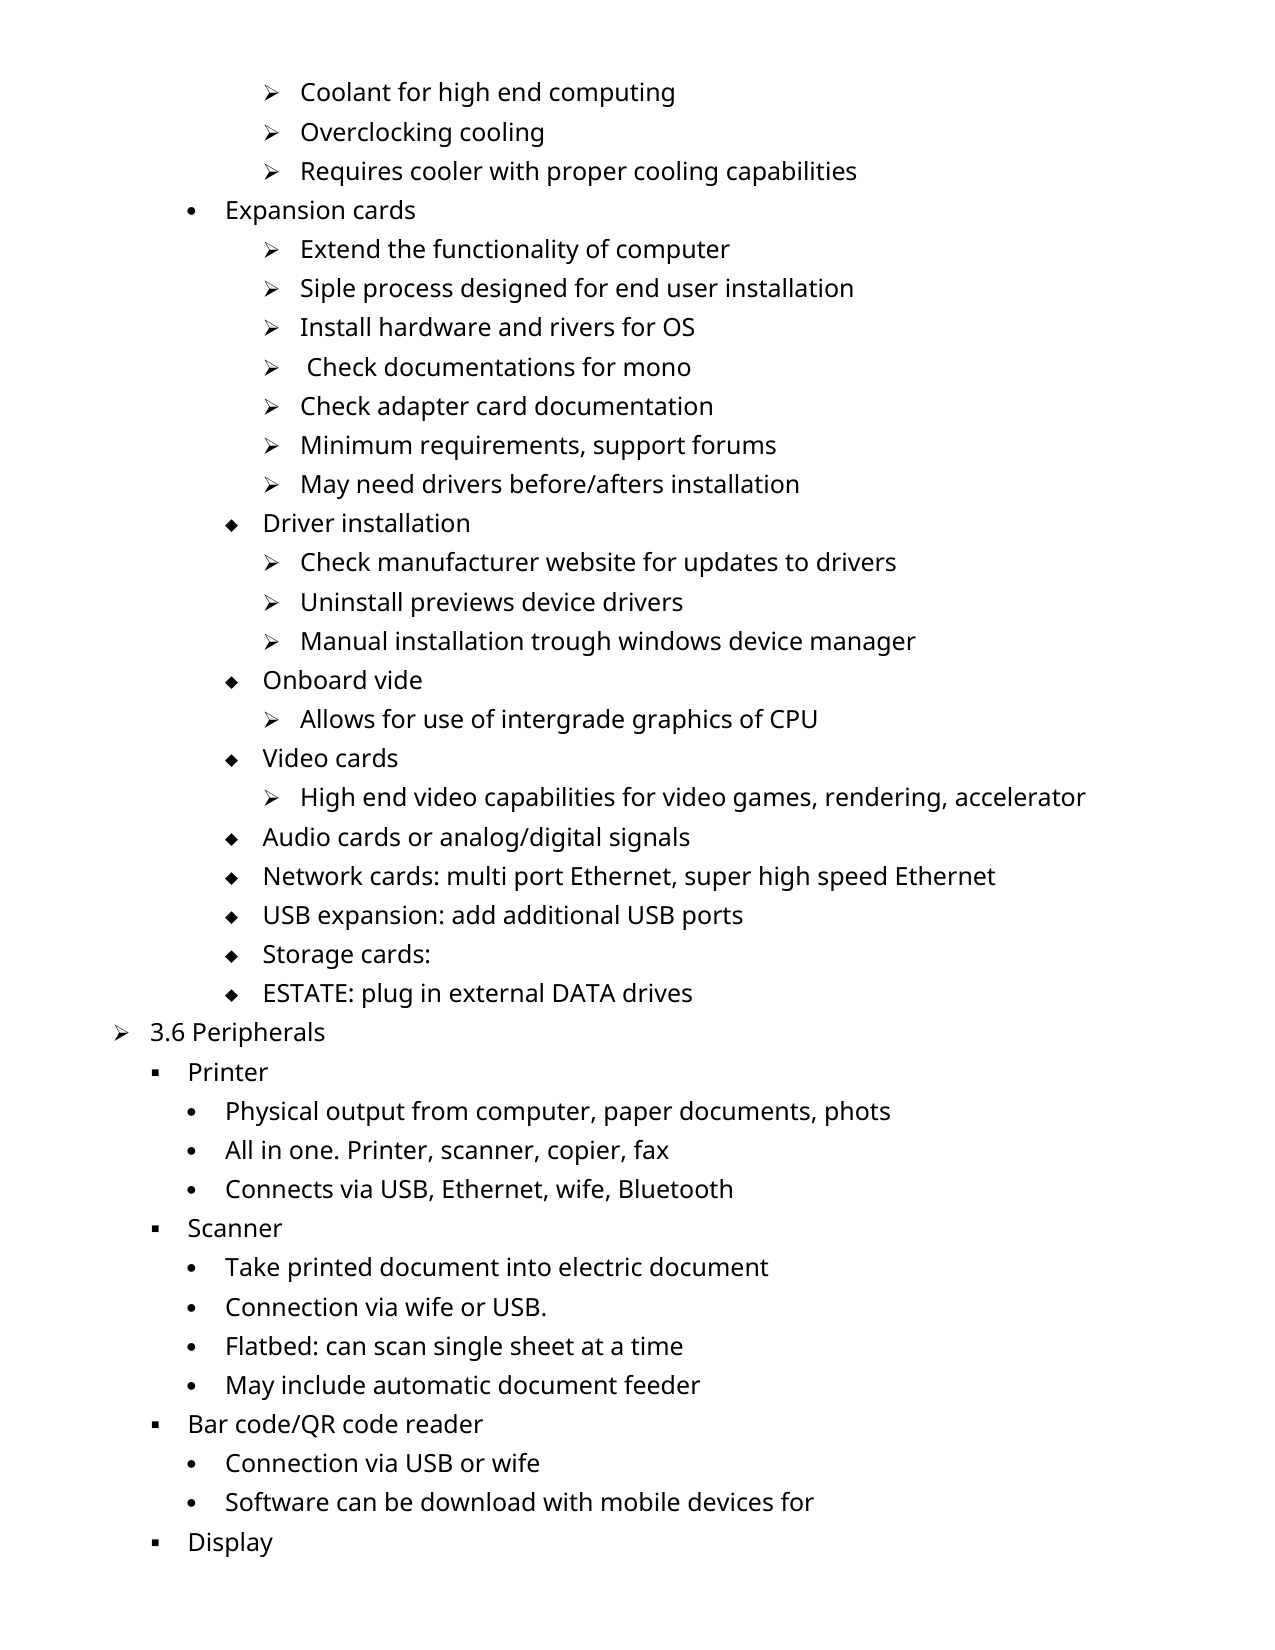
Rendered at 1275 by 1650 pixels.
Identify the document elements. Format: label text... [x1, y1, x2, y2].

list Audio cards or analog/digital signals [225, 819, 1200, 853]
list 3.6 Peripherals [112, 1015, 1200, 1049]
list Overclocking cooling [262, 114, 1200, 148]
list Extend the functionality of computer [262, 232, 1200, 266]
list All in one. Printer, scanner, copier, fax [187, 1132, 1200, 1167]
list High end video capabilities for video games, rendering, accelerator [262, 780, 1200, 814]
list Uninstall previews device drivers [262, 584, 1200, 618]
list Siple process designed for end user installation [262, 271, 1200, 305]
list Storage cards: [225, 937, 1200, 971]
list Check documentations for mono [262, 349, 1200, 383]
list Check manufacturer website for updates to drivers [262, 545, 1200, 579]
list Coolant for high end computing [262, 75, 1200, 109]
list Take printed document into electric document [187, 1250, 1200, 1284]
list Connects via USB, Ethernet, wife, Bluetooth [187, 1172, 1200, 1206]
list USB expansion: add additional USB ports [225, 897, 1200, 932]
list Manual installation trough windows device manager [262, 623, 1200, 657]
list Physical output from computer, paper documents, phots [187, 1093, 1200, 1127]
list Connection via wife or USB. [187, 1289, 1200, 1323]
list Minimum requirements, support forums [262, 427, 1200, 462]
list Software can be download with mobile devices for [187, 1485, 1200, 1519]
list Network cards: multi port Ethernet, super high speed Ethernet [225, 858, 1200, 892]
list Scanner [150, 1211, 1200, 1245]
list Onboard vide [225, 662, 1200, 697]
list Driver installation [225, 506, 1200, 540]
list Display [150, 1524, 1200, 1558]
list May include automatic document feeder [187, 1367, 1200, 1402]
list May need drivers before/afters installation [262, 467, 1200, 501]
list Requires cooler with proper cooling capabilities [262, 153, 1200, 187]
list Check adapter card documentation [262, 388, 1200, 422]
list Allows for use of intergrade graphics of CPU [262, 702, 1200, 736]
list Connection via USB or wife [187, 1446, 1200, 1480]
list ESTATE: plug in external DATA drives [225, 976, 1200, 1010]
list Printer [150, 1054, 1200, 1088]
list Bar code/QR code reader [150, 1407, 1200, 1441]
list Video cards [225, 741, 1200, 775]
list Flatbed: can scan single sheet at a time [187, 1328, 1200, 1362]
list Install hardware and rivers for OS [262, 310, 1200, 344]
list Expansion cards [187, 192, 1200, 227]
